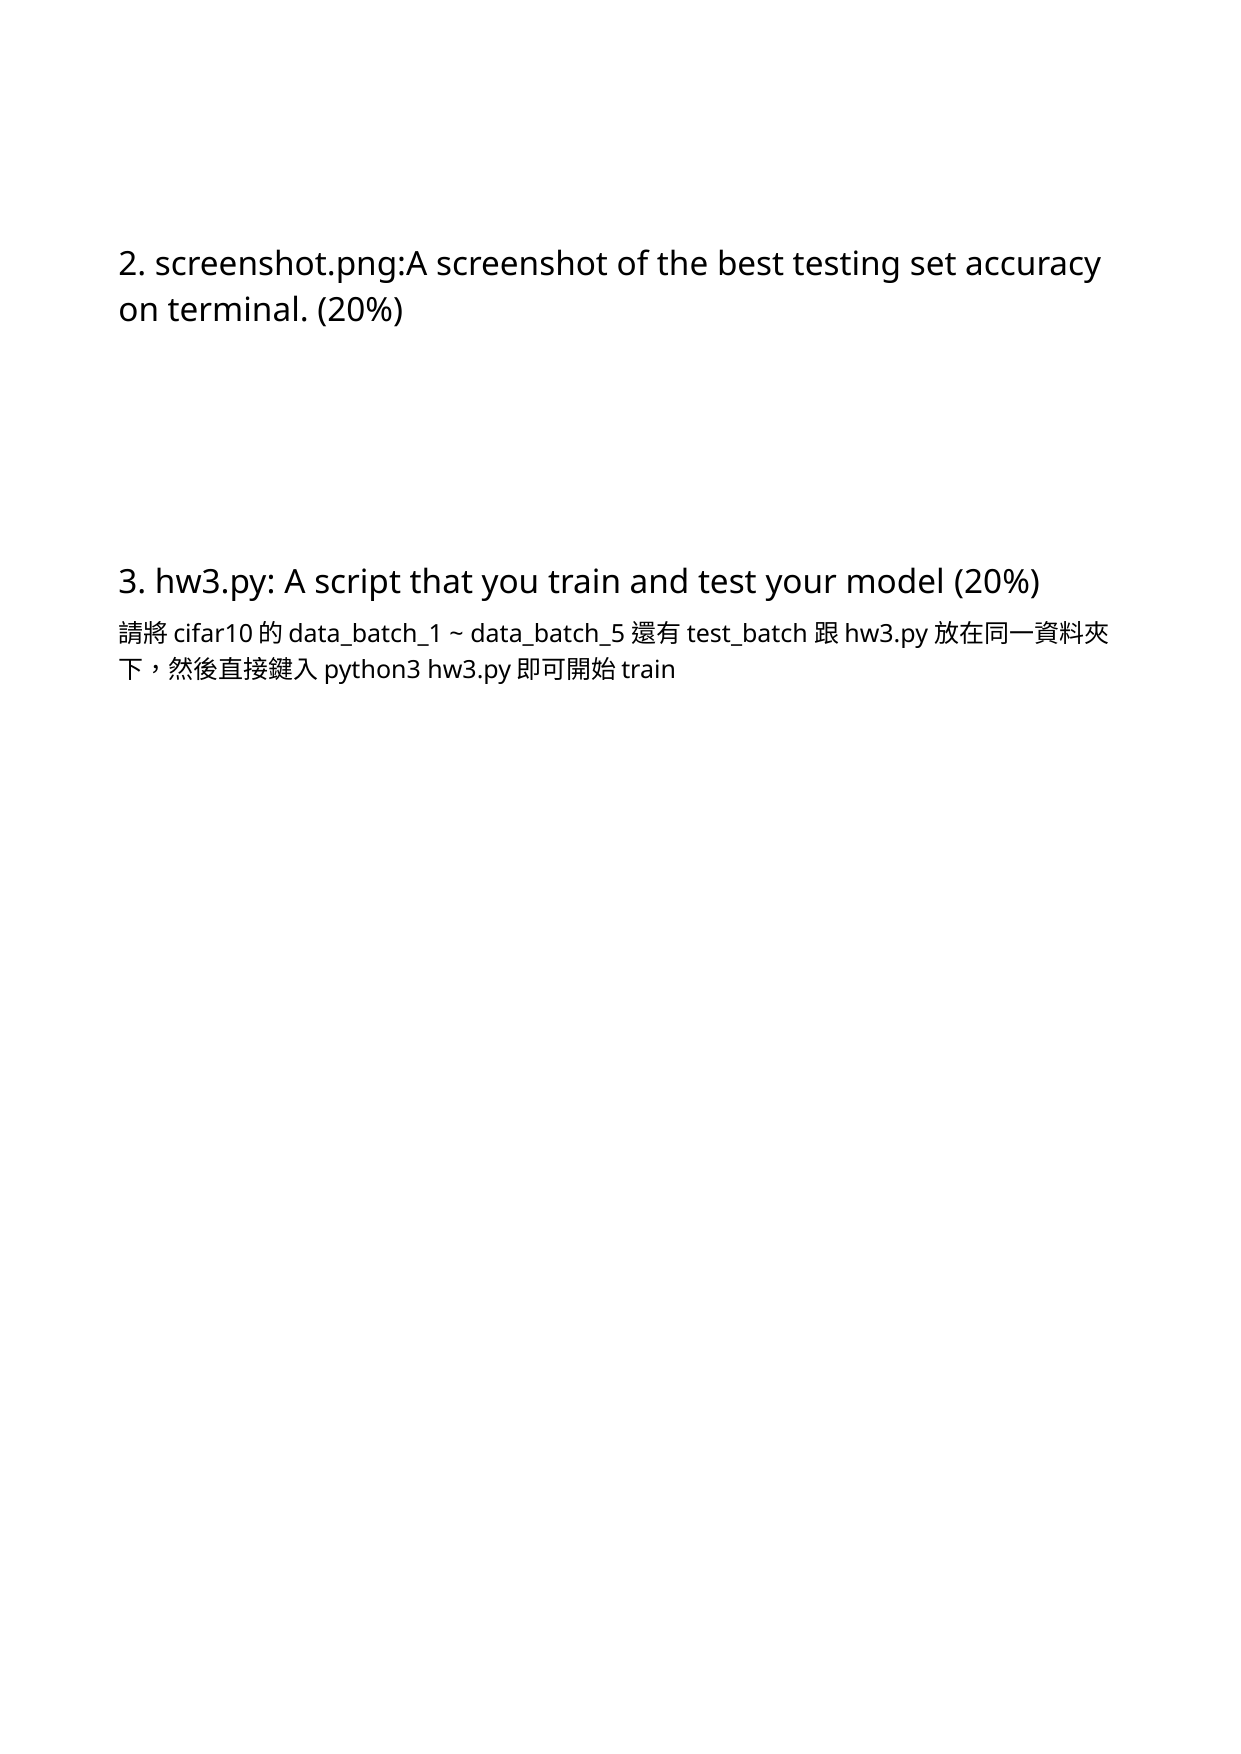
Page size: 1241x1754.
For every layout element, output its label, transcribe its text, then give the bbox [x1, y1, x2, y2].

text 2. screenshot.png:A screenshot of the best testing set accuracy on terminal. (20%) [118, 240, 1122, 331]
text 請將cifar10的data_batch_1 ~ data_batch_5 還有test_batch 跟hw3.py 放在同一資料夾下，然後直接鍵入 python3 hw3.py即可開始train [118, 613, 1122, 686]
text 3. hw3.py: A script that you train and test your model (20%) [118, 558, 1122, 603]
